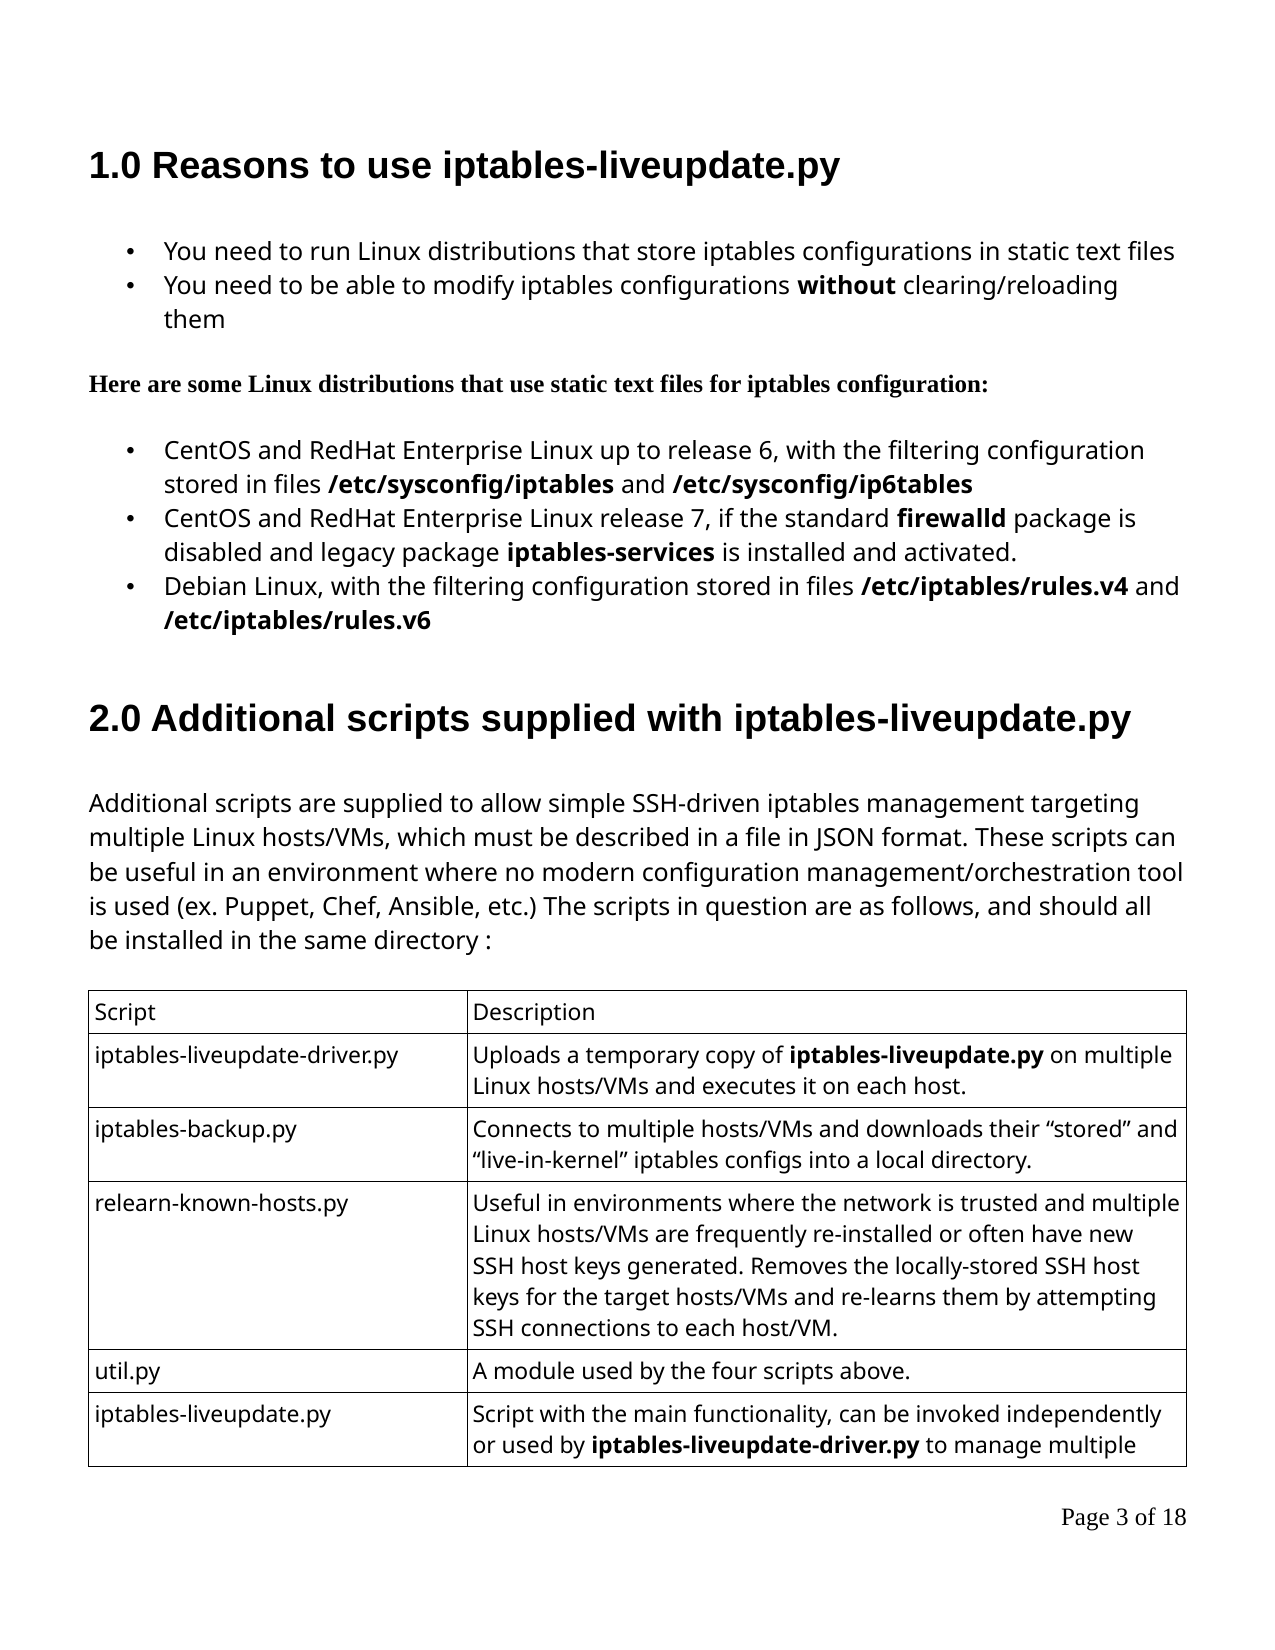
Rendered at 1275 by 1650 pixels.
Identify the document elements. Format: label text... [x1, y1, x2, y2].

subtitle 2.0 Additional scripts supplied with iptables-liveupdate.py [88, 696, 1186, 739]
text Here are some Linux distributions that use static text files for iptables configuration: [88, 369, 1186, 398]
list You need to be able to modify iptables configurations without clearing/reloading them [126, 267, 1186, 336]
list CentOS and RedHat Enterprise Linux release 7, if the standard firewalld package is disabled and legacy package iptables-services is installed and activated. [126, 501, 1186, 569]
table_cell Useful in environments where the network is trusted and multiple Linux hosts/VMs are frequently re-installed or often have new SSH host keys generated. Removes the locally-stored SSH host keys for the target hosts/VMs and re-learns them by attempting SSH connections to each host/VM. [468, 1182, 1186, 1349]
table_cell iptables-liveupdate.py [89, 1393, 467, 1466]
table_header Script [89, 991, 467, 1033]
list CentOS and RedHat Enterprise Linux up to release 6, with the filtering configuration stored in files /etc/sysconfig/iptables and /etc/sysconfig/ip6tables [126, 432, 1186, 501]
list You need to run Linux distributions that store iptables configurations in static text files [126, 233, 1186, 267]
table_cell Connects to multiple hosts/VMs and downloads their “stored” and “live-in-kernel” iptables configs into a local directory. [468, 1108, 1186, 1181]
table_cell util.py [89, 1350, 467, 1392]
text Additional scripts are supplied to allow simple SSH-driven iptables management targeting multiple Linux hosts/VMs, which must be described in a file in JSON format. These scripts can be useful in an environment where no modern configuration management/orchestration tool is used (ex. Puppet, Chef, Ansible, etc.) The scripts in question are as follows, and should all be installed in the same directory : [88, 786, 1186, 956]
table_cell iptables-backup.py [89, 1108, 467, 1181]
table_cell iptables-liveupdate-driver.py [89, 1034, 467, 1107]
subtitle 1.0 Reasons to use iptables-liveupdate.py [88, 143, 1186, 187]
table_header Description [468, 991, 1186, 1033]
list Debian Linux, with the filtering configuration stored in files /etc/iptables/rules.v4 and /etc/iptables/rules.v6 [126, 569, 1186, 637]
table_cell Script with the main functionality, can be invoked independently or used by iptables-liveupdate-driver.py to manage multiple [468, 1393, 1186, 1466]
table_cell Uploads a temporary copy of iptables-liveupdate.py on multiple Linux hosts/VMs and executes it on each host. [468, 1034, 1186, 1107]
table_cell relearn-known-hosts.py [89, 1182, 467, 1349]
table_cell A module used by the four scripts above. [468, 1350, 1186, 1392]
